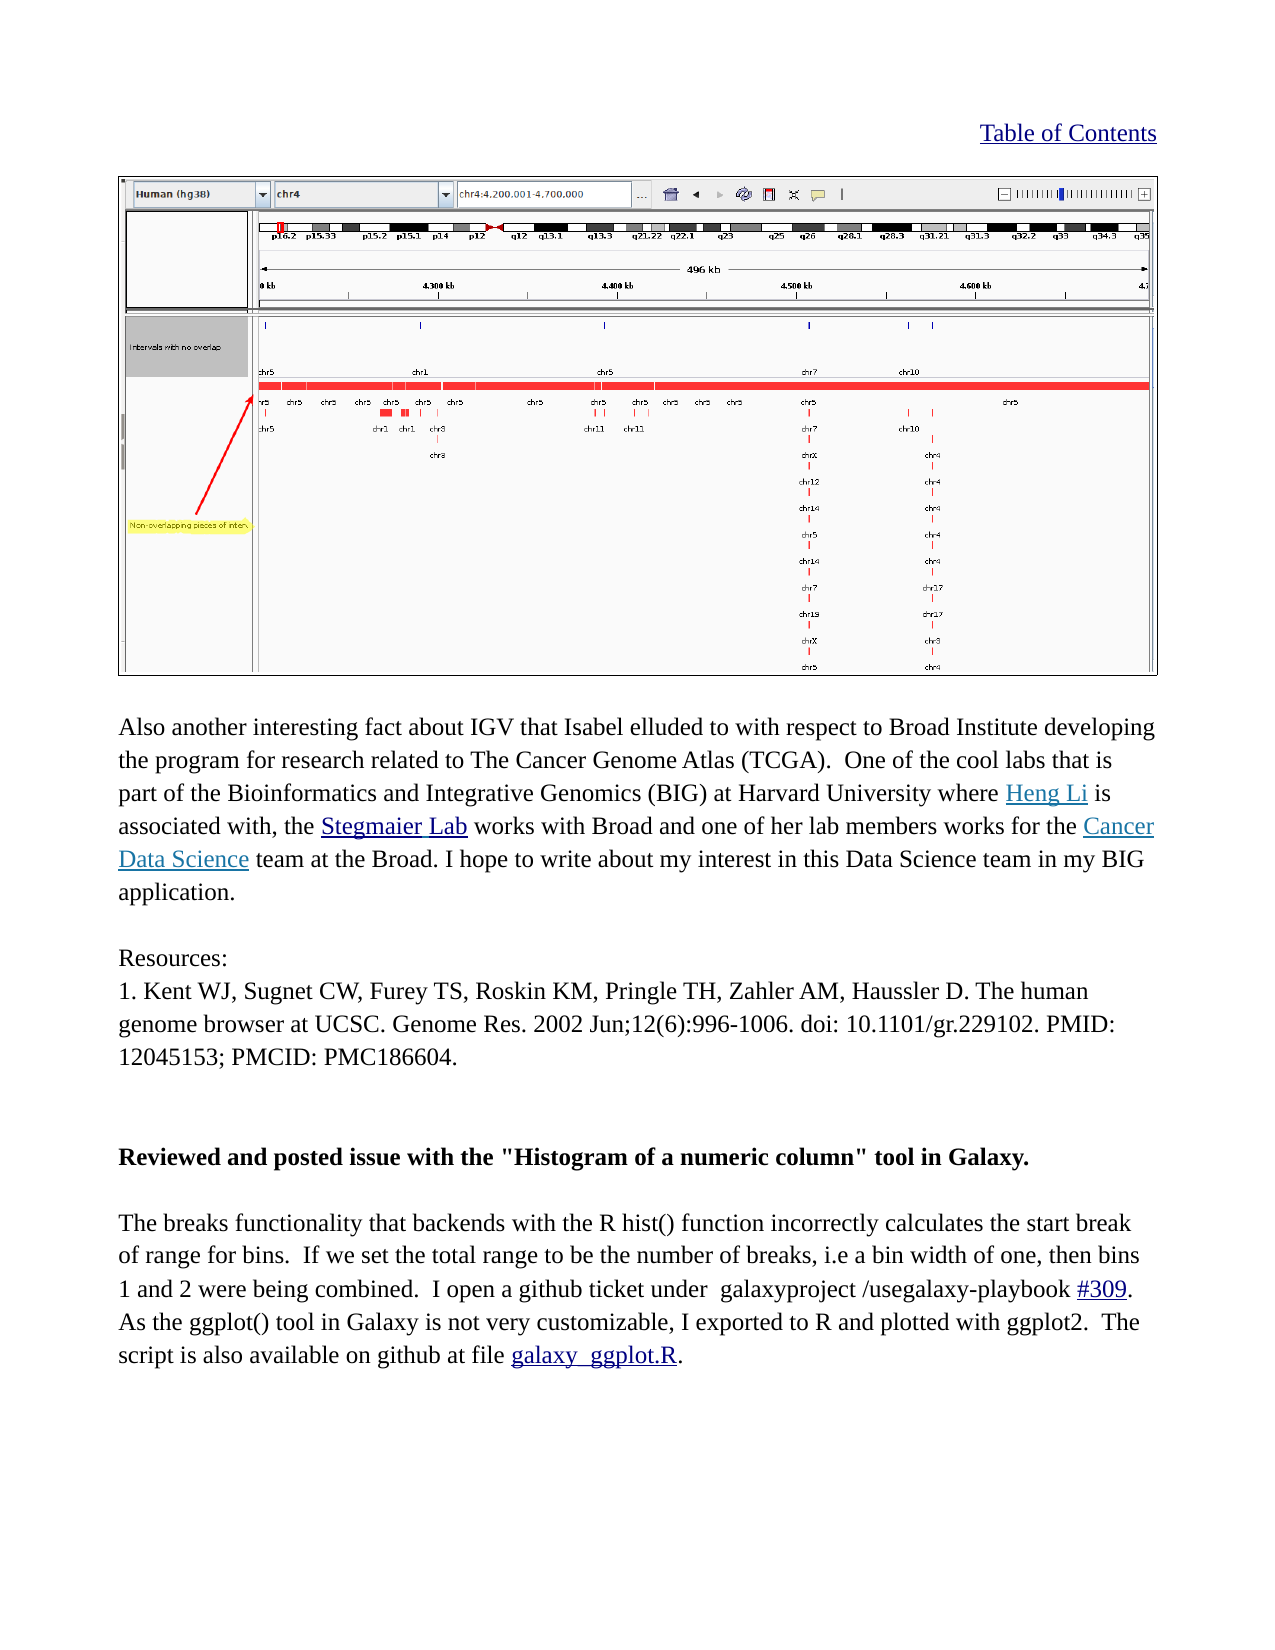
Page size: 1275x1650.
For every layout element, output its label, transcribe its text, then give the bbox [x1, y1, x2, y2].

text Also another interesting fact about IGV that Isabel elluded to with respect to Broad Institute developing the program for research related to The Cancer Genome Atlas (TCGA). One of the cool labs that is part of the Bioinformatics and Integrative Genomics (BIG) at Harvard University where Heng Li is associated with, the Stegmaier Lab works with Broad and one of her lab members works for the Cancer Data Science team at the Broad. I hope to write about my interest in this Data Science team in my BIG application. [118, 712, 1157, 906]
text Resources: [118, 943, 1157, 972]
text The breaks functionality that backends with the R hist() function incorrectly calculates the start break of range for bins. If we set the total range to be the number of breaks, i.e a bin width of one, then bins 1 and 2 were being combined. I open a github ticket under galaxyproject /usegalaxy-playbook #309. As the ggplot() tool in Galaxy is not very customizable, I exported to R and plotted with ggplot2. The script is also available on github at file galaxy_ggplot.R. [118, 1208, 1157, 1368]
text 1. Kent WJ, Sugnet CW, Furey TS, Roskin KM, Pringle TH, Zahler AM, Haussler D. The human genome browser at UCSC. Genome Res. 2002 Jun;12(6):996-1006. doi: 10.1101/gr.229102. PMID: 12045153; PMCID: PMC186604. [118, 976, 1157, 1071]
picture [121, 179, 1154, 672]
text Reviewed and posted issue with the "Histogram of a numeric column" tool in Galaxy. [118, 1142, 1157, 1170]
